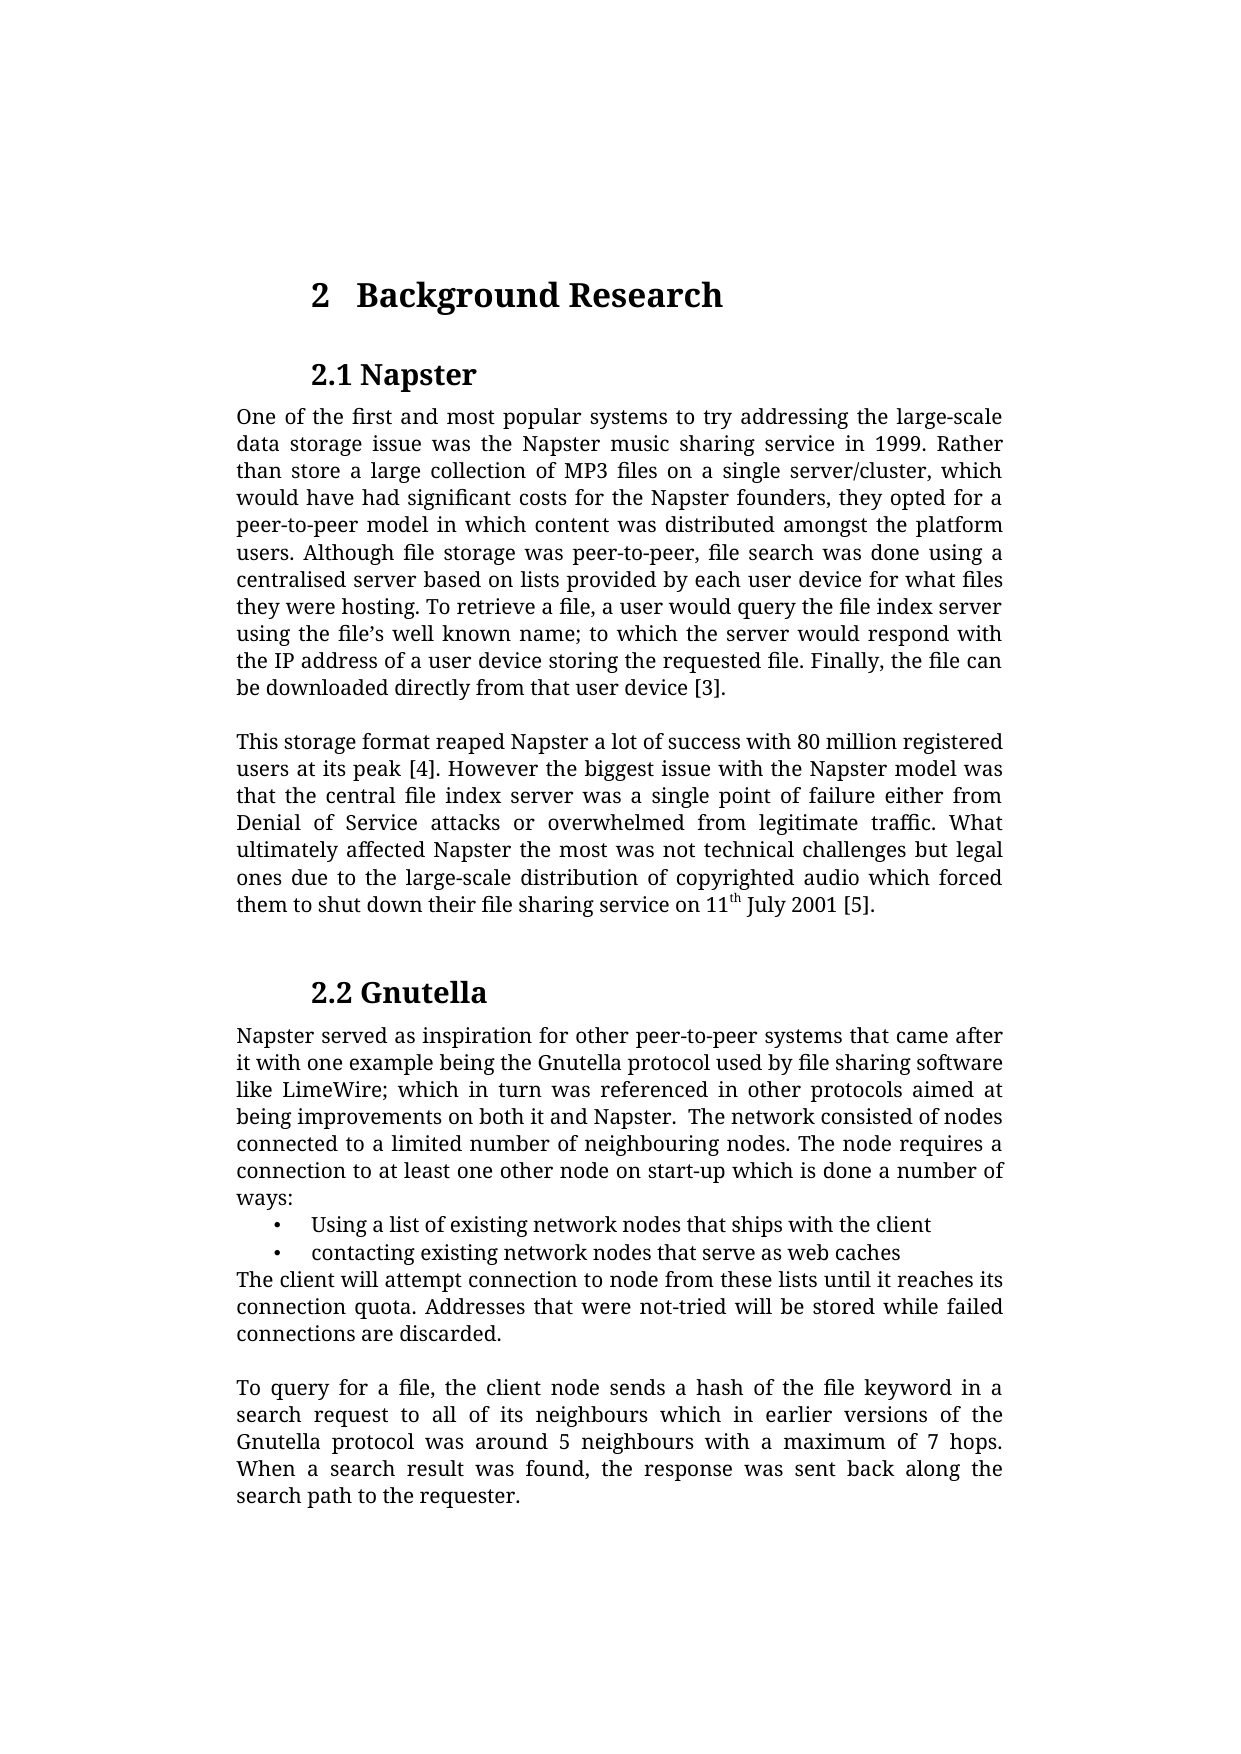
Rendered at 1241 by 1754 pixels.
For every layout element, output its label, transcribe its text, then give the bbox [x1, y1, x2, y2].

subtitle 2.2 Gnutella [311, 982, 1004, 1009]
list The client will attempt connection to node from these lists until it reaches its connection quota. Addresses that were not-tried will be stored while failed connections are discarded. [236, 1265, 1004, 1347]
text Napster served as inspiration for other peer-to-peer systems that came after it with one example being the Gnutella protocol used by file sharing software like LimeWire; which in turn was referenced in other protocols aimed at being improvements on both it and Napster. The network consisted of nodes connected to a limited number of neighbouring nodes. The node requires a connection to at least one other node on start-up which is done a number of ways: [236, 1022, 1004, 1211]
list Using a list of existing network nodes that ships with the client [274, 1211, 1004, 1238]
subtitle Background Research [311, 286, 1004, 313]
text This storage format reaped Napster a lot of success with 80 million registered users at its peak [4]⁠. However the biggest issue with the Napster model was that the central file index server was a single point of failure either from Denial of Service attacks or overwhelmed from legitimate traffic. What ultimately affected Napster the most was not technical challenges but legal ones due to the large-scale distribution of copyrighted audio which forced them to shut down their file sharing service on 11th July 2001 [5]⁠. [236, 728, 1004, 917]
text One of the first and most popular systems to try addressing the large-scale data storage issue was the Napster music sharing service in 1999. Rather than store a large collection of MP3 files on a single server/cluster, which would have had significant costs for the Napster founders, they opted for a peer-to-peer model in which content was distributed amongst the platform users. Although file storage was peer-to-peer, file search was done using a centralised server based on lists provided by each user device for what files they were hosting. To retrieve a file, a user would query the file index server using the file’s well known name; to which the server would respond with the IP address of a user device storing the requested file. Finally, the file can be downloaded directly from that user device [3]⁠. [236, 403, 1004, 701]
text To query for a file, the client node sends a hash of the file keyword in a search request to all of its neighbours which in earlier versions of the Gnutella protocol was around 5 neighbours with a maximum of 7 hops. When a search result was found, the response was sent back along the search path to the requester. [236, 1374, 1004, 1509]
subtitle 2.1 Napster [311, 363, 1004, 390]
list contacting existing network nodes that serve as web caches [274, 1238, 1004, 1265]
